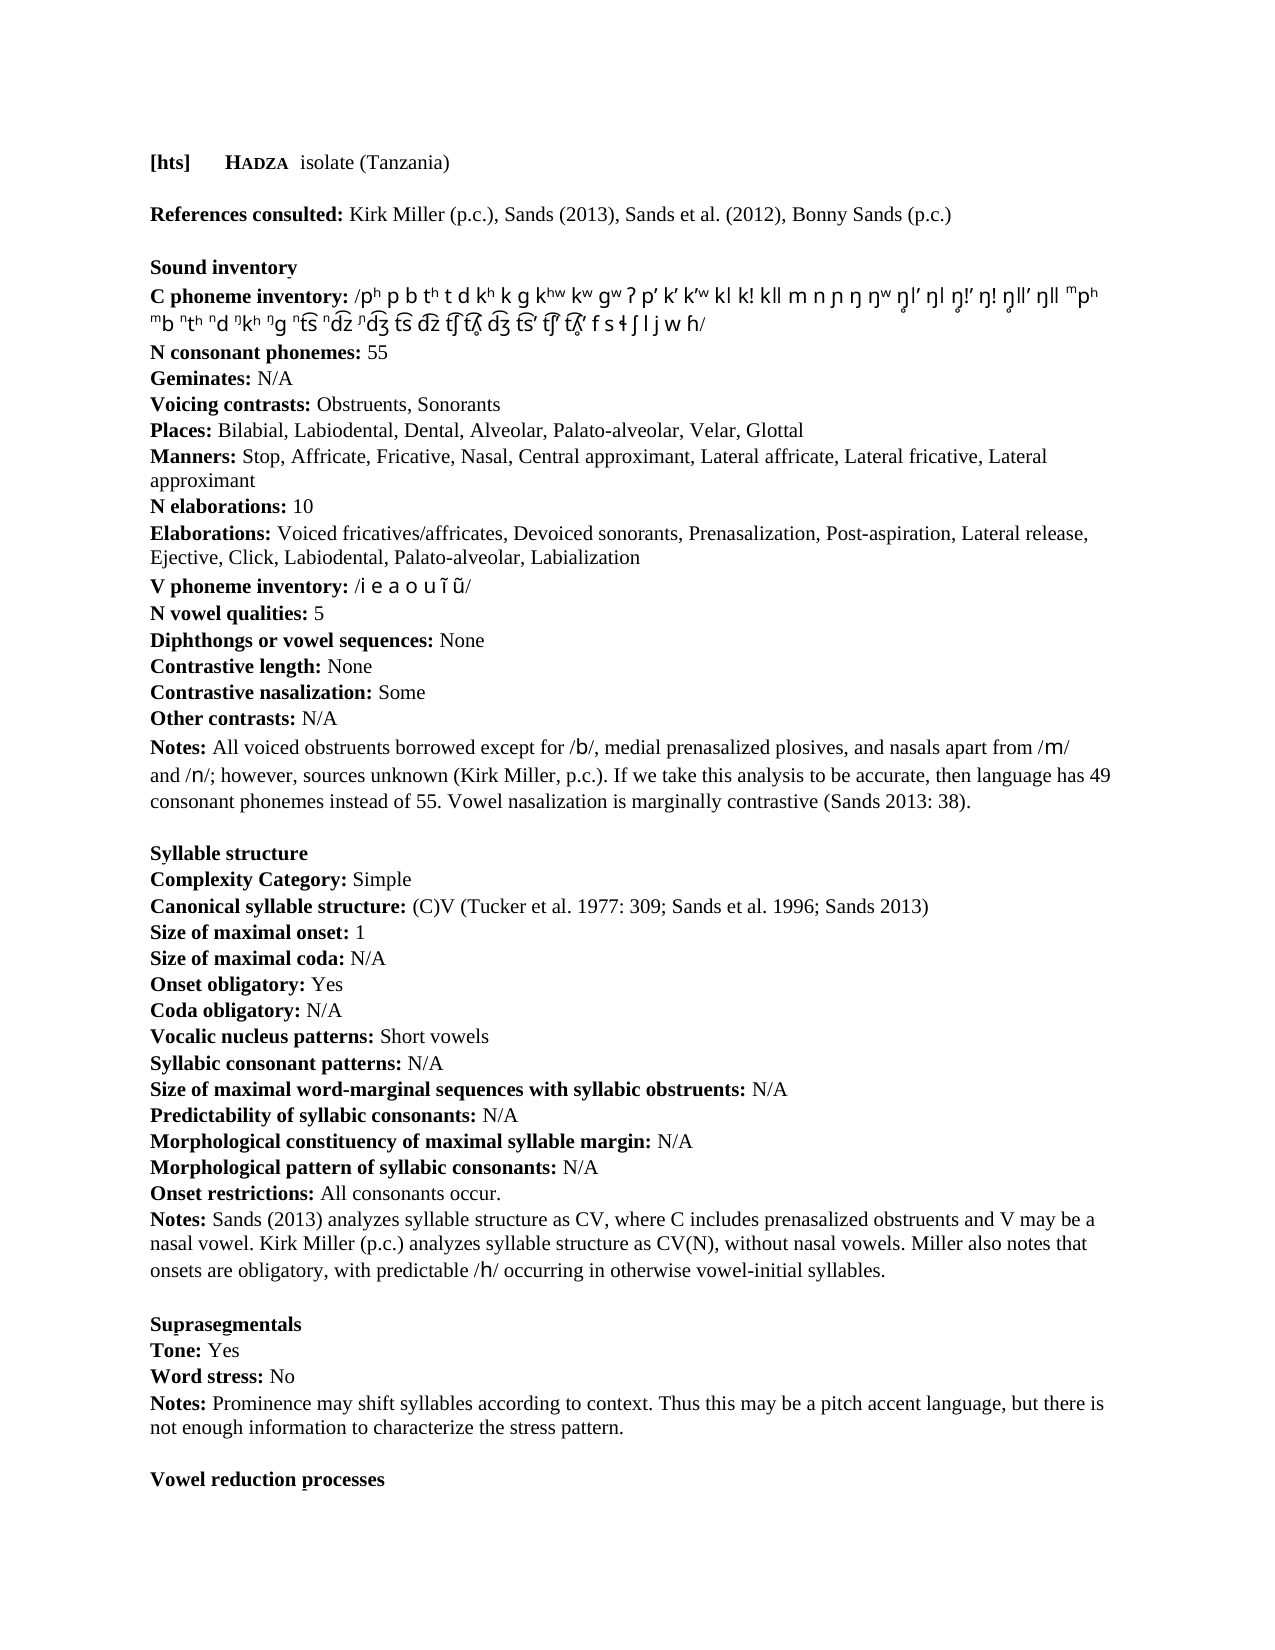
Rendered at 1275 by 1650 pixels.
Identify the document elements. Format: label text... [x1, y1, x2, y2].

text Notes: Sands (2013) analyzes syllable structure as CV, where C includes prenasalized obstruents and V may be a nasal vowel. Kirk Miller (p.c.) analyzes syllable structure as CV(N), without nasal vowels. Miller also notes that onsets are obligatory, with predictable /h/ occurring in otherwise vowel-initial syllables. [150, 1207, 1125, 1284]
text Places: Bilabial, Labiodental, Dental, Alveolar, Palato-alveolar, Velar, Glottal [150, 418, 1125, 442]
text Onset obligatory: Yes [150, 972, 1125, 996]
text Notes: Prominence may shift syllables according to context. Thus this may be a pitch accent language, but there is not enough information to characterize the stress pattern. [150, 1391, 1125, 1439]
text Vocalic nucleus patterns: Short vowels [150, 1024, 1125, 1048]
text Voicing contrasts: Obstruents, Sonorants [150, 392, 1125, 416]
text N consonant phonemes: 55 [150, 340, 1125, 364]
text Size of maximal coda: N/A [150, 946, 1125, 970]
text Tone: Yes [150, 1338, 1125, 1362]
text Syllable structure [150, 841, 1125, 865]
text N elaborations: 10 [150, 494, 1125, 518]
text [hts] Hadza isolate (Tanzania) [150, 150, 1125, 174]
text Canonical syllable structure: (C)V (Tucker et al. 1977: 309; Sands et al. 1996; Sands 2013) [150, 893, 1125, 918]
text Morphological constituency of maximal syllable margin: N/A [150, 1129, 1125, 1153]
text N vowel qualities: 5 [150, 601, 1125, 625]
text Complexity Category: Simple [150, 867, 1125, 891]
text Suprasegmentals [150, 1312, 1125, 1336]
text Notes: All voiced obstruents borrowed except for /b/, medial prenasalized plosives, and nasals apart from /m/ and /n/; however, sources unknown (Kirk Miller, p.c.). If we take this analysis to be accurate, then language has 49 consonant phonemes instead of 55. Vowel nasalization is marginally contrastive (Sands 2013: 38). [150, 732, 1125, 813]
text Morphological pattern of syllabic consonants: N/A [150, 1155, 1125, 1179]
text Geminates: N/A [150, 366, 1125, 390]
text Manners: Stop, Affricate, Fricative, Nasal, Central approximant, Lateral affricate, Lateral fricative, Lateral approximant [150, 444, 1125, 492]
text Other contrasts: N/A [150, 706, 1125, 730]
text Vowel reduction processes [150, 1467, 1125, 1491]
text Contrastive nasalization: Some [150, 680, 1125, 704]
text References consulted: Kirk Miller (p.c.), Sands (2013), Sands et al. (2012), Bonny Sands (p.c.) [150, 202, 1125, 226]
text Predictability of syllabic consonants: N/A [150, 1103, 1125, 1127]
text Syllabic consonant patterns: N/A [150, 1050, 1125, 1074]
text Diphthongs or vowel sequences: None [150, 627, 1125, 652]
text Contrastive length: None [150, 654, 1125, 678]
text Coda obligatory: N/A [150, 998, 1125, 1022]
text Onset restrictions: All consonants occur. [150, 1181, 1125, 1205]
text C phoneme inventory: /pʰ p b tʰ t d kʰ k ɡ kʰʷ kʷ ɡʷ ʔ p’ k’ k’ʷ kǀ kǃ kǁ m n ɲ ŋ ŋʷ ŋ̥ǀ’ ŋǀ ŋ̥ǃ’ ŋǃ ŋ̥ǁ’ ŋǁ mpʰ mb ntʰ nd ŋkʰ ŋɡ nt͡s nd͡z ɲd͡ʒ t͡s d͡z t͡ʃ t͡ʎ̥ d͡ʒ t͡s’ t͡ʃ’ t͡ʎ̥’ f s ɬ ʃ l j w ɦ/ [150, 281, 1125, 338]
text Sound inventory [150, 254, 1125, 279]
text Word stress: No [150, 1364, 1125, 1388]
text Size of maximal word-marginal sequences with syllabic obstruents: N/A [150, 1077, 1125, 1101]
text Size of maximal onset: 1 [150, 920, 1125, 944]
text V phoneme inventory: /i e a o u ĩ ũ/ [150, 571, 1125, 599]
text Elaborations: Voiced fricatives/affricates, Devoiced sonorants, Prenasalization, Post-aspiration, Lateral release, Ejective, Click, Labiodental, Palato-alveolar, Labialization [150, 521, 1125, 569]
